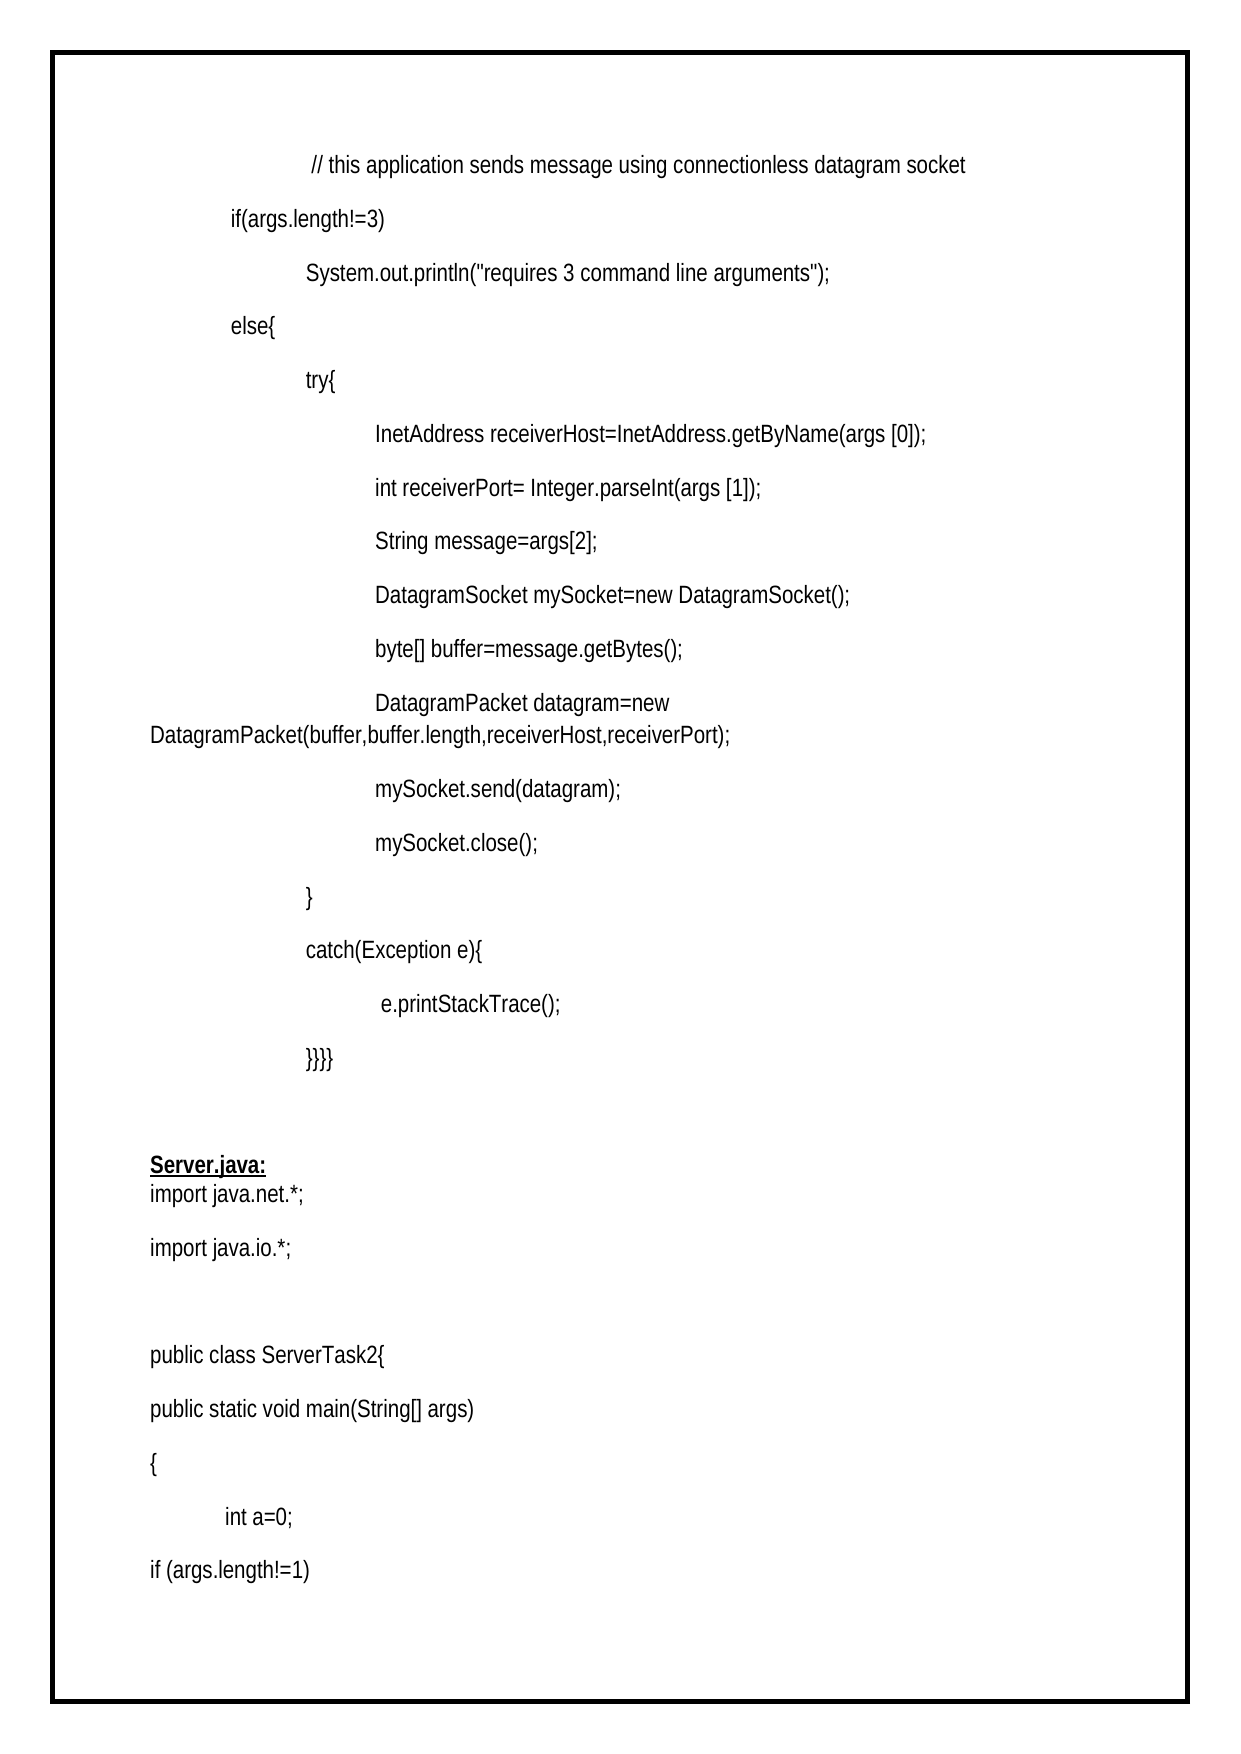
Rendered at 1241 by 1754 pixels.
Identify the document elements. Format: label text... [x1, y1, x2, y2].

text mySocket.close(); [150, 828, 1090, 857]
text byte[] buffer=message.getBytes(); [150, 634, 1090, 662]
text DatagramSocket mySocket=new DatagramSocket(); [150, 580, 1090, 609]
text } [150, 882, 1090, 910]
text if (args.length!=1) [150, 1555, 1090, 1584]
text if(args.length!=3) [150, 204, 1090, 232]
text e.printStackTrace(); [150, 989, 1090, 1018]
text import java.net.*; [150, 1179, 1090, 1208]
text int receiverPort= Integer.parseInt(args [1]); [150, 472, 1090, 501]
text try{ [150, 365, 1090, 394]
text Server.java: [150, 1150, 1090, 1179]
text // this application sends message using connectionless datagram socket [150, 150, 1090, 179]
text catch(Exception e){ [150, 935, 1090, 964]
text { [150, 1448, 1090, 1476]
text System.out.println("requires 3 command line arguments"); [150, 257, 1090, 286]
text public class ServerTask2{ [150, 1340, 1090, 1369]
text import java.io.*; [150, 1233, 1090, 1261]
text mySocket.send(datagram); [150, 774, 1090, 803]
text String message=args[2]; [150, 526, 1090, 555]
text }}}} [150, 1043, 1090, 1072]
text public static void main(String[] args) [150, 1394, 1090, 1423]
text int a=0; [150, 1502, 1090, 1530]
text DatagramPacket datagram=new DatagramPacket(buffer,buffer.length,receiverHost,receiverPort); [150, 687, 1090, 749]
text InetAddress receiverHost=InetAddress.getByName(args [0]); [150, 419, 1090, 447]
text else{ [150, 311, 1090, 340]
